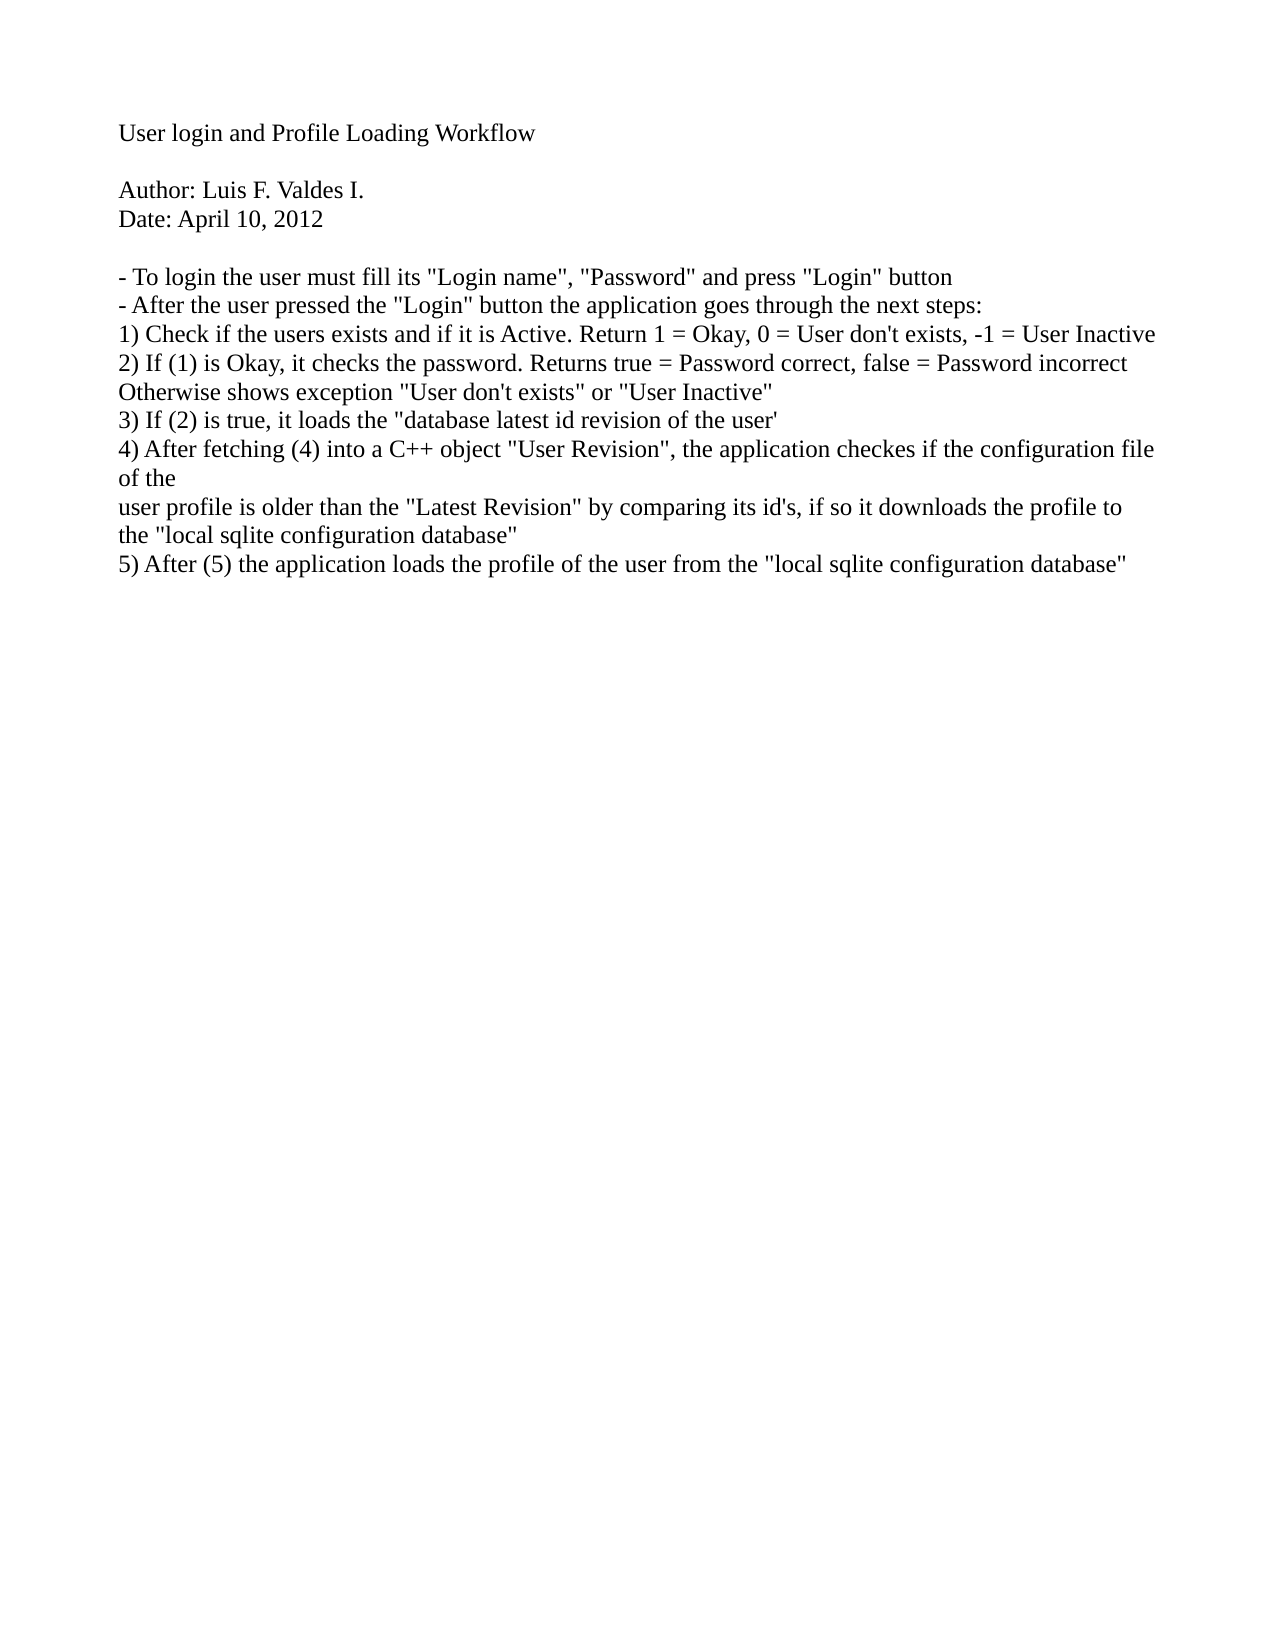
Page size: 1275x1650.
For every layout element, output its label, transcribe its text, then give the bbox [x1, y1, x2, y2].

text Otherwise shows exception "User don't exists" or "User Inactive" [118, 377, 1157, 406]
text 5) After (5) the application loads the profile of the user from the "local sqlite configuration database" [118, 549, 1157, 578]
text 3) If (2) is true, it loads the "database latest id revision of the user' [118, 406, 1157, 434]
text User login and Profile Loading Workflow [118, 118, 1157, 147]
text Author: Luis F. Valdes I. [118, 176, 1157, 204]
text - After the user pressed the "Login" button the application goes through the next steps: [118, 291, 1157, 319]
text Date: April 10, 2012 [118, 204, 1157, 233]
text 2) If (1) is Okay, it checks the password. Returns true = Password correct, false = Password incorrect [118, 348, 1157, 377]
text - To login the user must fill its "Login name", "Password" and press "Login" button [118, 262, 1157, 291]
text user profile is older than the "Latest Revision" by comparing its id's, if so it downloads the profile to the "local sqlite configuration database" [118, 492, 1157, 549]
text 1) Check if the users exists and if it is Active. Return 1 = Okay, 0 = User don't exists, -1 = User Inactive [118, 319, 1157, 348]
text 4) After fetching (4) into a C++ object "User Revision", the application checkes if the configuration file of the [118, 434, 1157, 492]
